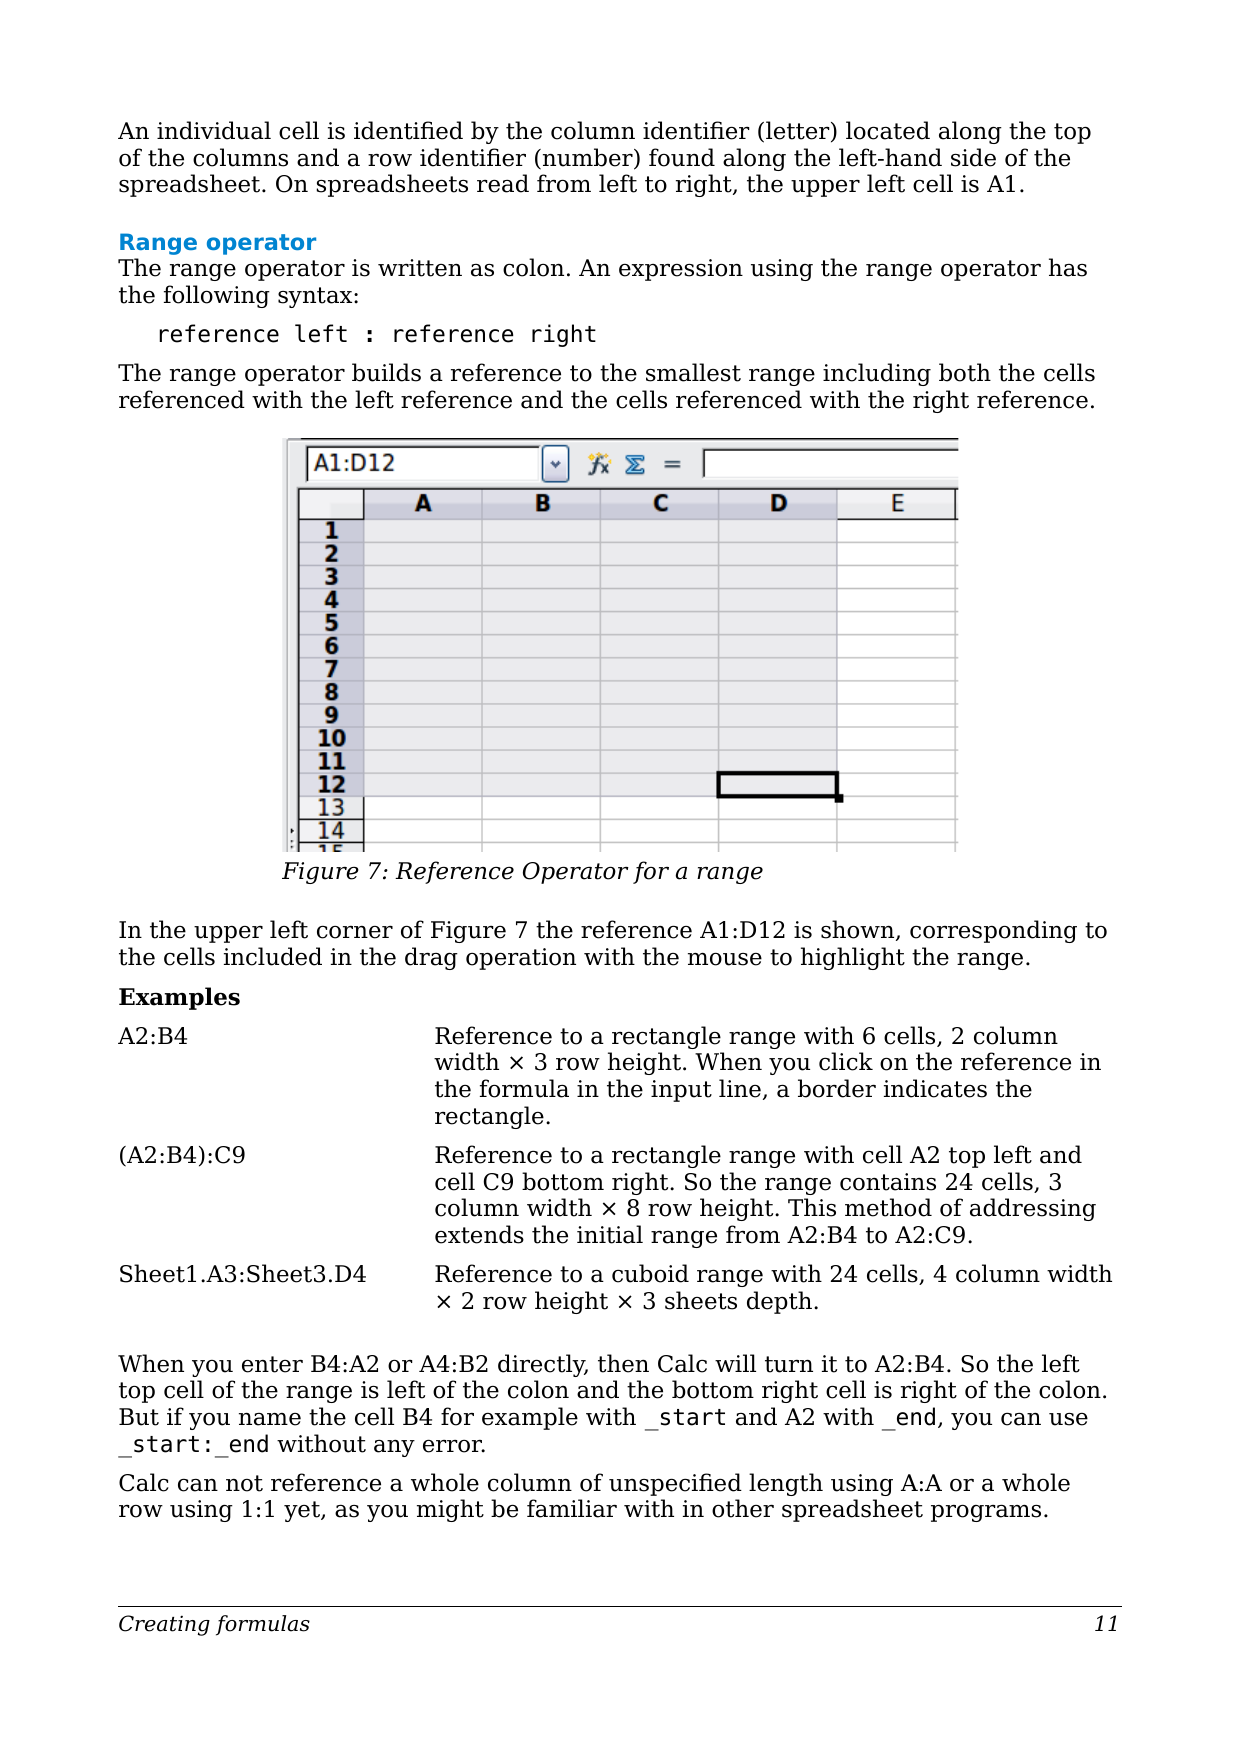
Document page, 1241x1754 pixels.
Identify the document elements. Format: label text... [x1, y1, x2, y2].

table_cell (A2:B4):C9 [118, 1142, 434, 1261]
text The range operator builds a reference to the smallest range including both the cells referenced with the left reference and the cells referenced with the right reference. [118, 361, 1122, 414]
table_cell Sheet1.A3:Sheet3.D4 [118, 1261, 434, 1327]
text Examples [118, 983, 1122, 1010]
text Figure 7: Reference Operator for a range [282, 858, 958, 885]
table_cell Reference to a cuboid range with 24 cells, 4 column width × 2 row height × 3 sheets depth. [434, 1261, 1122, 1327]
text When you enter B4:A2 or A4:B2 directly, then Calc will turn it to A2:B4. So the left top cell of the range is left of the colon and the bottom right cell is right of the colon. But if you name the cell B4 for example with _start and A2 with _end, you can use _start:_end without any error. [118, 1351, 1122, 1457]
table_header A2:B4 [118, 1023, 434, 1142]
text reference left : reference right [156, 321, 1122, 348]
text Calc can not reference a whole column of unspecified length using A:A or a whole row using 1:1 yet, as you might be familiar with in other spreadsheet programs. [118, 1470, 1122, 1523]
text The range operator is written as colon. An expression using the range operator has the following syntax: [118, 256, 1122, 309]
picture [282, 438, 959, 852]
subtitle Range operator [118, 229, 1122, 256]
table_header Reference to a rectangle range with 6 cells, 2 column width × 3 row height. When you click on the reference in the formula in the input line, a border indicates the rectangle. [434, 1023, 1122, 1142]
text In the upper left corner of Figure 7 the reference A1:D12 is shown, corresponding to the cells included in the drag operation with the mouse to highlight the range. [118, 918, 1122, 971]
text An individual cell is identified by the column identifier (letter) located along the top of the columns and a row identifier (number) found along the left-hand side of the spreadsheet. On spreadsheets read from left to right, the upper left cell is A1. [118, 118, 1122, 198]
table_cell Reference to a rectangle range with cell A2 top left and cell C9 bottom right. So the range contains 24 cells, 3 column width × 8 row height. This method of addressing extends the initial range from A2:B4 to A2:C9. [434, 1142, 1122, 1261]
